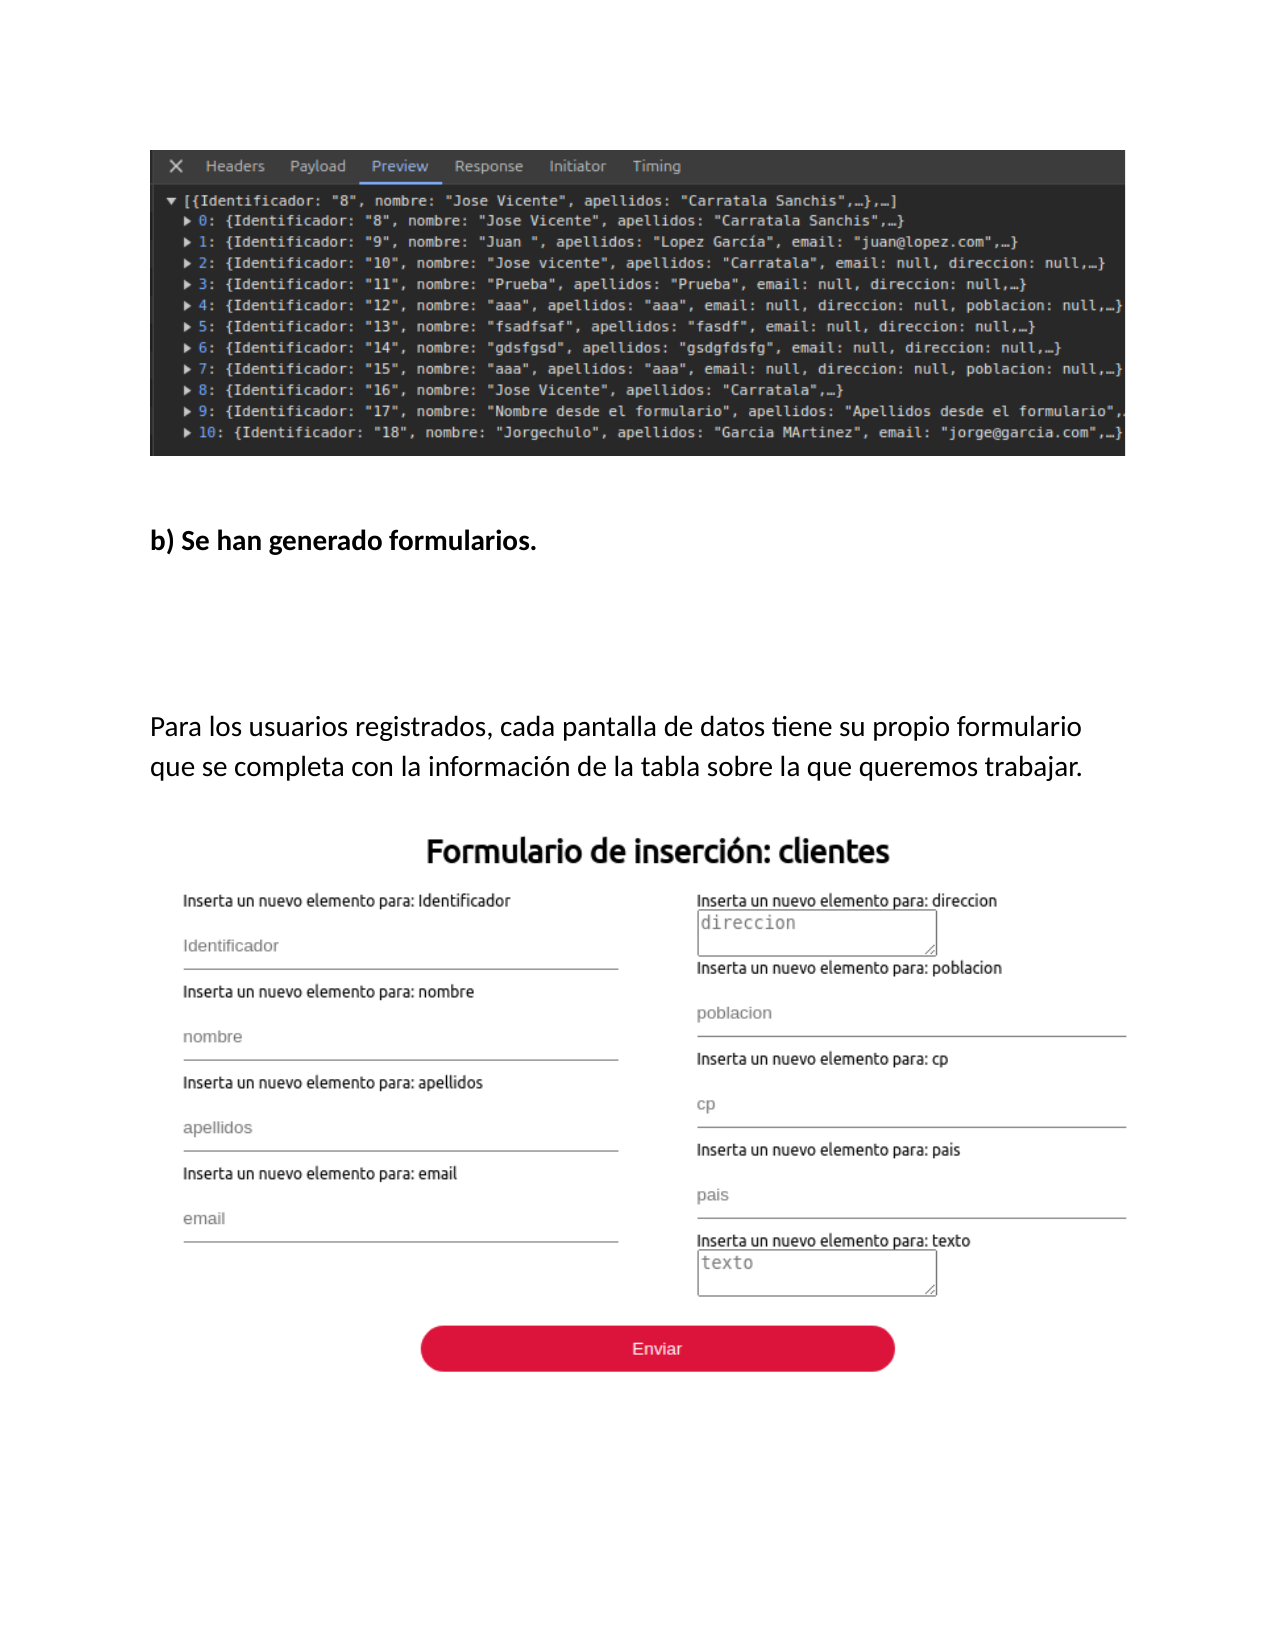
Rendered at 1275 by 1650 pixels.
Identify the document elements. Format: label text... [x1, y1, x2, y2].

picture [151, 804, 1127, 1393]
picture [150, 150, 1125, 456]
text b) Se han generado formularios. [150, 522, 1125, 558]
text Para los usuarios registrados, cada pantalla de datos tiene su propio formulario que se completa con la información de la tabla sobre la que queremos trabajar. [150, 708, 1125, 784]
